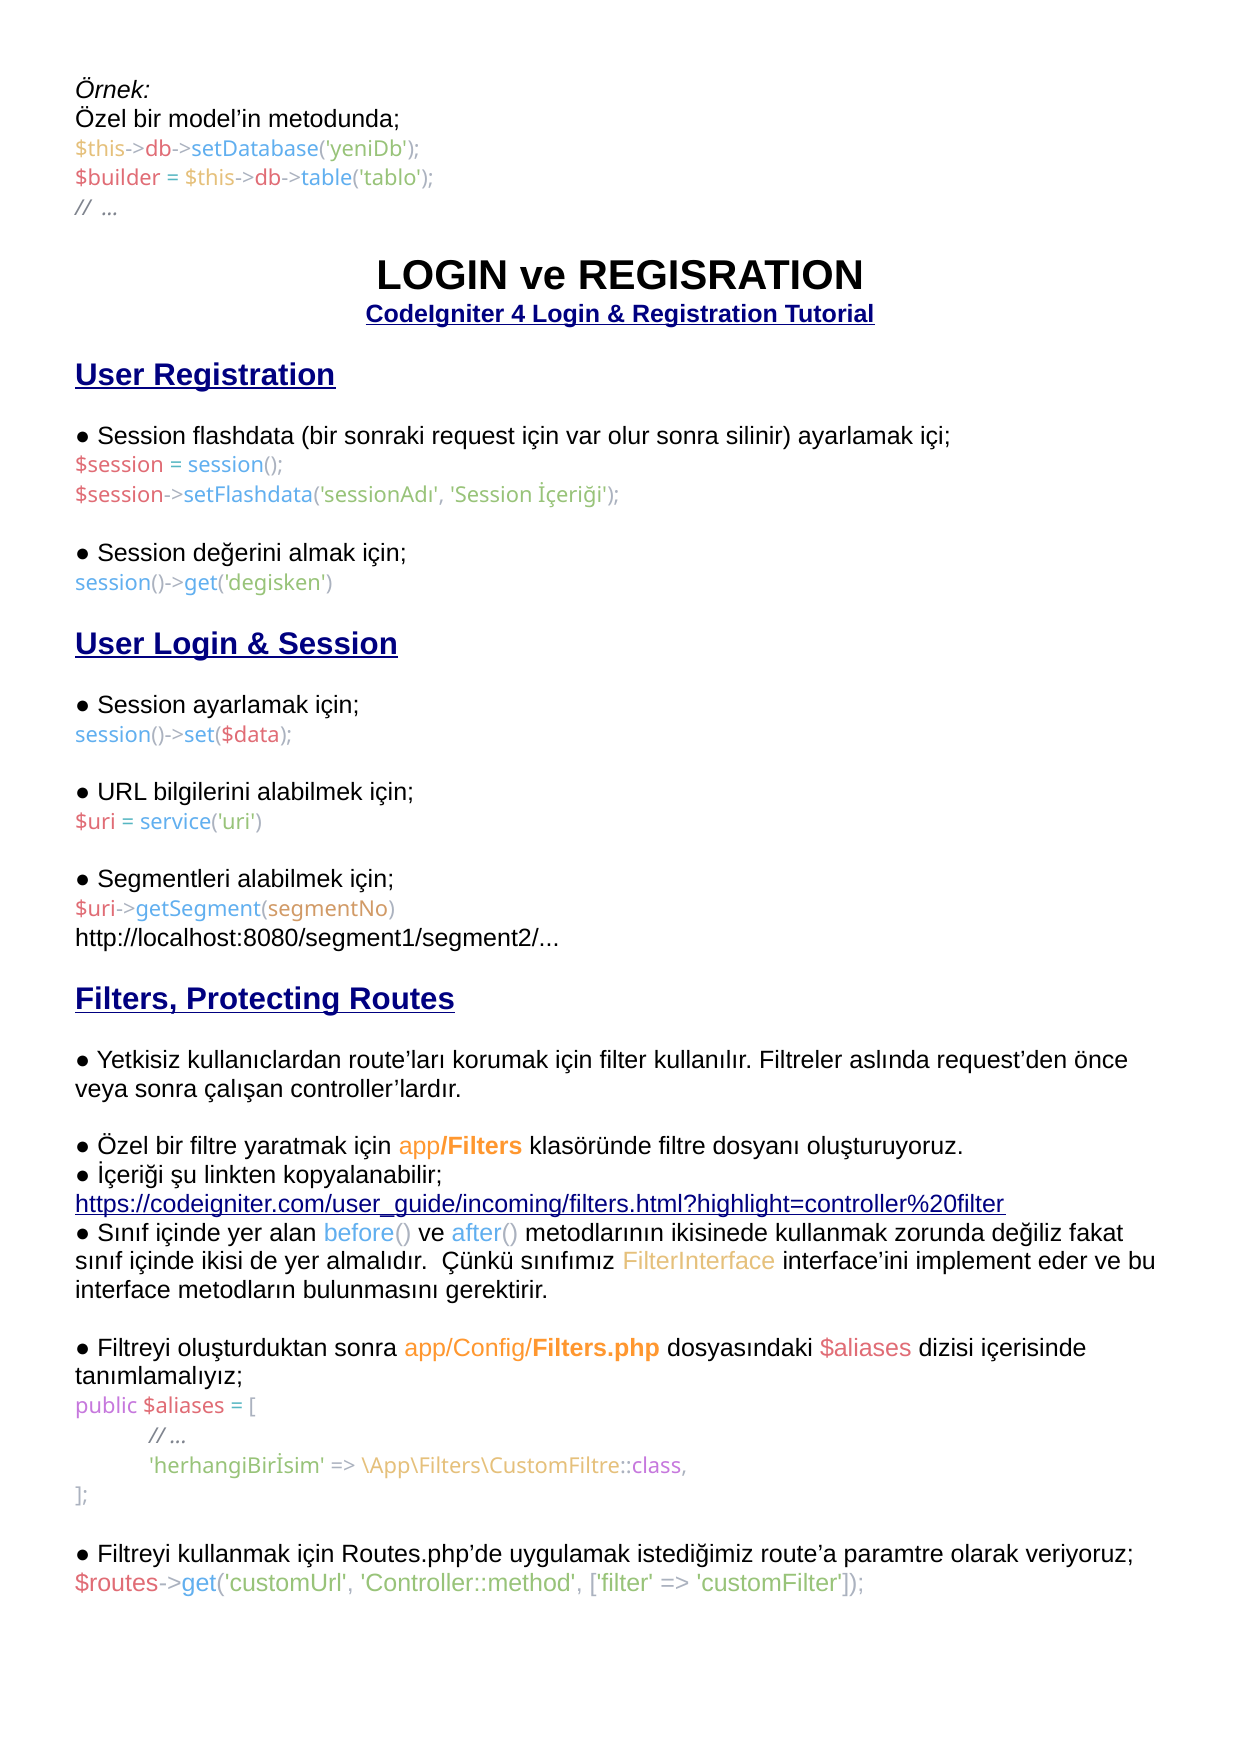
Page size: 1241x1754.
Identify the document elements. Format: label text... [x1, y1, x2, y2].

text ● URL bilgilerini alabilmek için; [75, 777, 1165, 806]
text ● Filtreyi oluşturduktan sonra app/Config/Filters.php dosyasındaki $aliases dizisi içerisinde tanımlamalıyız; [75, 1333, 1165, 1390]
text https://codeigniter.com/user_guide/incoming/filters.html?highlight=controller%20filter [75, 1189, 1165, 1218]
text session()->set($data); [75, 718, 1165, 748]
text ]; [75, 1479, 1165, 1509]
text $session->setFlashdata('sessionAdı', 'Session İçeriği'); [75, 479, 1165, 509]
text $uri->getSegment(segmentNo) [75, 893, 1165, 923]
text ● Session ayarlamak için; [75, 690, 1165, 718]
text Örnek: [75, 75, 1165, 104]
text // ... [75, 192, 1165, 222]
text $session = session(); [75, 449, 1165, 479]
text ● Özel bir filtre yaratmak için app/Filters klasöründe filtre dosyanı oluşturuyoruz. [75, 1131, 1165, 1160]
text User Registration [75, 356, 1165, 392]
text $routes->get('customUrl', 'Controller::method', ['filter' => 'customFilter']); [75, 1568, 1165, 1597]
text ● Session flashdata (bir sonraki request için var olur sonra silinir) ayarlamak içi; [75, 421, 1165, 449]
text ● Yetkisiz kullanıclardan route’ları korumak için filter kullanılır. Filtreler aslında request’den önce veya sonra çalışan controller’lardır. [75, 1045, 1165, 1103]
text ● İçeriği şu linkten kopyalanabilir; [75, 1160, 1165, 1189]
text $builder = $this->db->table('tablo'); [75, 162, 1165, 192]
text ● Sınıf içinde yer alan before() ve after() metodlarının ikisinede kullanmak zorunda değiliz fakat sınıf içinde ikisi de yer almalıdır. Çünkü sınıfımız FilterInterface interface’ini implement eder ve bu interface metodların bulunmasını gerektirir. [75, 1218, 1165, 1304]
text http://localhost:8080/segment1/segment2/... [75, 923, 1165, 952]
text Filters, Protecting Routes [75, 980, 1165, 1016]
text ● Segmentleri alabilmek için; [75, 864, 1165, 893]
text session()->get('degisken') [75, 567, 1165, 596]
text $uri = service('uri') [75, 806, 1165, 836]
text User Login & Session [75, 625, 1165, 661]
text CodeIgniter 4 Login & Registration Tutorial [75, 298, 1165, 327]
text Özel bir model’in metodunda; [75, 104, 1165, 132]
text LOGIN ve REGISRATION [75, 251, 1165, 298]
text public $aliases = [ [75, 1390, 1165, 1420]
text 'herhangiBirİsim' => \App\Filters\CustomFiltre::class, [75, 1450, 1165, 1479]
text ● Session değerini almak için; [75, 538, 1165, 567]
text ● Filtreyi kullanmak için Routes.php’de uygulamak istediğimiz route’a paramtre olarak veriyoruz; [75, 1539, 1165, 1568]
text // ... [75, 1420, 1165, 1450]
text $this->db->setDatabase('yeniDb'); [75, 132, 1165, 162]
